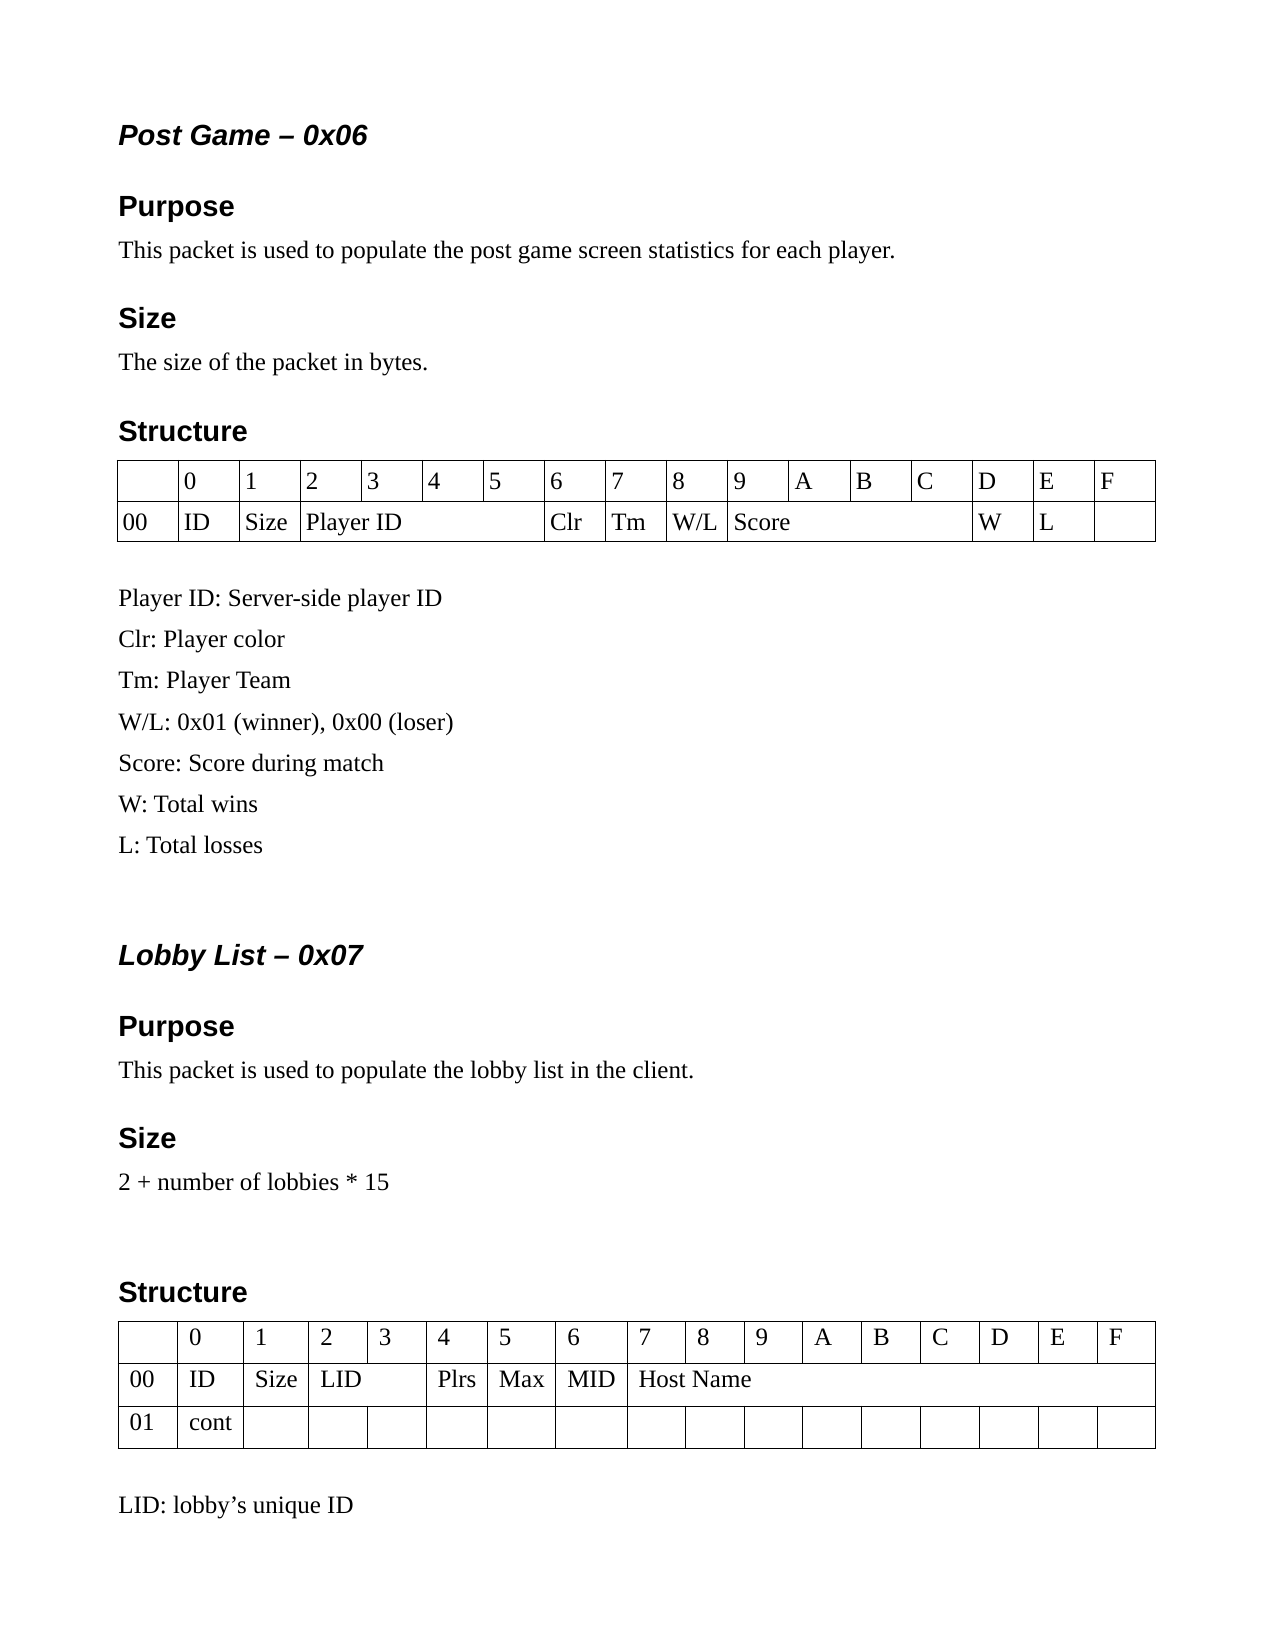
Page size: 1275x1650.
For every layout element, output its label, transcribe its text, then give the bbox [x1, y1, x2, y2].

subtitle Size [118, 1121, 1157, 1155]
table_cell Clr [545, 502, 605, 541]
table_cell Size [240, 502, 300, 541]
table_cell [309, 1407, 367, 1448]
table_cell 00 [119, 1364, 177, 1406]
table_cell Score [728, 502, 972, 541]
table_cell [628, 1407, 685, 1448]
text This packet is used to populate the post game screen statistics for each player. [118, 235, 1157, 264]
table_cell W/L [667, 502, 727, 541]
table_header 1 [240, 461, 300, 501]
table_header 5 [484, 461, 544, 501]
table_cell [368, 1407, 426, 1448]
table_header B [851, 461, 911, 501]
table_header [118, 461, 178, 501]
table_cell [803, 1407, 861, 1448]
table_header 0 [179, 461, 239, 501]
table_header 1 [244, 1322, 308, 1363]
subtitle Purpose [118, 1009, 1157, 1043]
table_cell [1039, 1407, 1097, 1448]
table_cell [1098, 1407, 1155, 1448]
table_cell ID [178, 1364, 243, 1406]
table_header B [862, 1322, 920, 1363]
table_cell [488, 1407, 555, 1448]
table_header 7 [628, 1322, 685, 1363]
table_cell Max [488, 1364, 555, 1406]
table_cell [980, 1407, 1038, 1448]
table_header A [789, 461, 850, 501]
table_cell Size [244, 1364, 308, 1406]
table_header 3 [368, 1322, 426, 1363]
table_header C [921, 1322, 979, 1363]
table_cell [244, 1407, 308, 1448]
table_cell Player ID [301, 502, 544, 541]
table_cell L [1034, 502, 1094, 541]
text LID: lobby’s unique ID [118, 1490, 1157, 1519]
table_header 4 [423, 461, 483, 501]
table_cell [427, 1407, 487, 1448]
table_cell [686, 1407, 744, 1448]
subtitle Post Game – 0x06 [118, 118, 1157, 152]
table_cell Plrs [427, 1364, 487, 1406]
table_cell W [973, 502, 1033, 541]
table_header C [912, 461, 972, 501]
table_header 3 [362, 461, 422, 501]
text Tm: Player Team [118, 666, 1157, 694]
table_cell [745, 1407, 802, 1448]
table_header 4 [427, 1322, 487, 1363]
table_header 5 [488, 1322, 555, 1363]
subtitle Structure [118, 414, 1157, 447]
table_cell 01 [119, 1407, 177, 1448]
text Player ID: Server-side player ID [118, 583, 1157, 612]
text The size of the packet in bytes. [118, 347, 1157, 376]
table_header F [1095, 461, 1155, 501]
table_header [119, 1322, 177, 1363]
table_header 0 [178, 1322, 243, 1363]
table_header 9 [728, 461, 788, 501]
table_cell LID [309, 1364, 426, 1406]
text This packet is used to populate the lobby list in the client. [118, 1055, 1157, 1084]
table_header E [1039, 1322, 1097, 1363]
table_cell [1095, 502, 1155, 541]
table_header 8 [686, 1322, 744, 1363]
table_header E [1034, 461, 1094, 501]
table_header 6 [545, 461, 605, 501]
table_cell Tm [606, 502, 666, 541]
table_header 9 [745, 1322, 802, 1363]
table_cell [921, 1407, 979, 1448]
table_cell Host Name [628, 1364, 1155, 1406]
subtitle Size [118, 301, 1157, 335]
text L: Total losses [118, 831, 1157, 859]
text W: Total wins [118, 789, 1157, 818]
table_header 8 [667, 461, 727, 501]
text Score: Score during match [118, 748, 1157, 777]
table_cell cont [178, 1407, 243, 1448]
subtitle Purpose [118, 189, 1157, 223]
table_header A [803, 1322, 861, 1363]
table_header D [980, 1322, 1038, 1363]
text W/L: 0x01 (winner), 0x00 (loser) [118, 707, 1157, 736]
table_cell [862, 1407, 920, 1448]
table_cell MID [556, 1364, 627, 1406]
text 2 + number of lobbies * 15 [118, 1167, 1157, 1196]
subtitle Lobby List – 0x07 [118, 938, 1157, 972]
table_header 2 [301, 461, 361, 501]
subtitle Structure [118, 1275, 1157, 1308]
table_cell 00 [118, 502, 178, 541]
table_header 6 [556, 1322, 627, 1363]
table_cell ID [179, 502, 239, 541]
table_header 7 [606, 461, 666, 501]
table_header F [1098, 1322, 1155, 1363]
text Clr: Player color [118, 624, 1157, 653]
table_header D [973, 461, 1033, 501]
table_header 2 [309, 1322, 367, 1363]
table_cell [556, 1407, 627, 1448]
